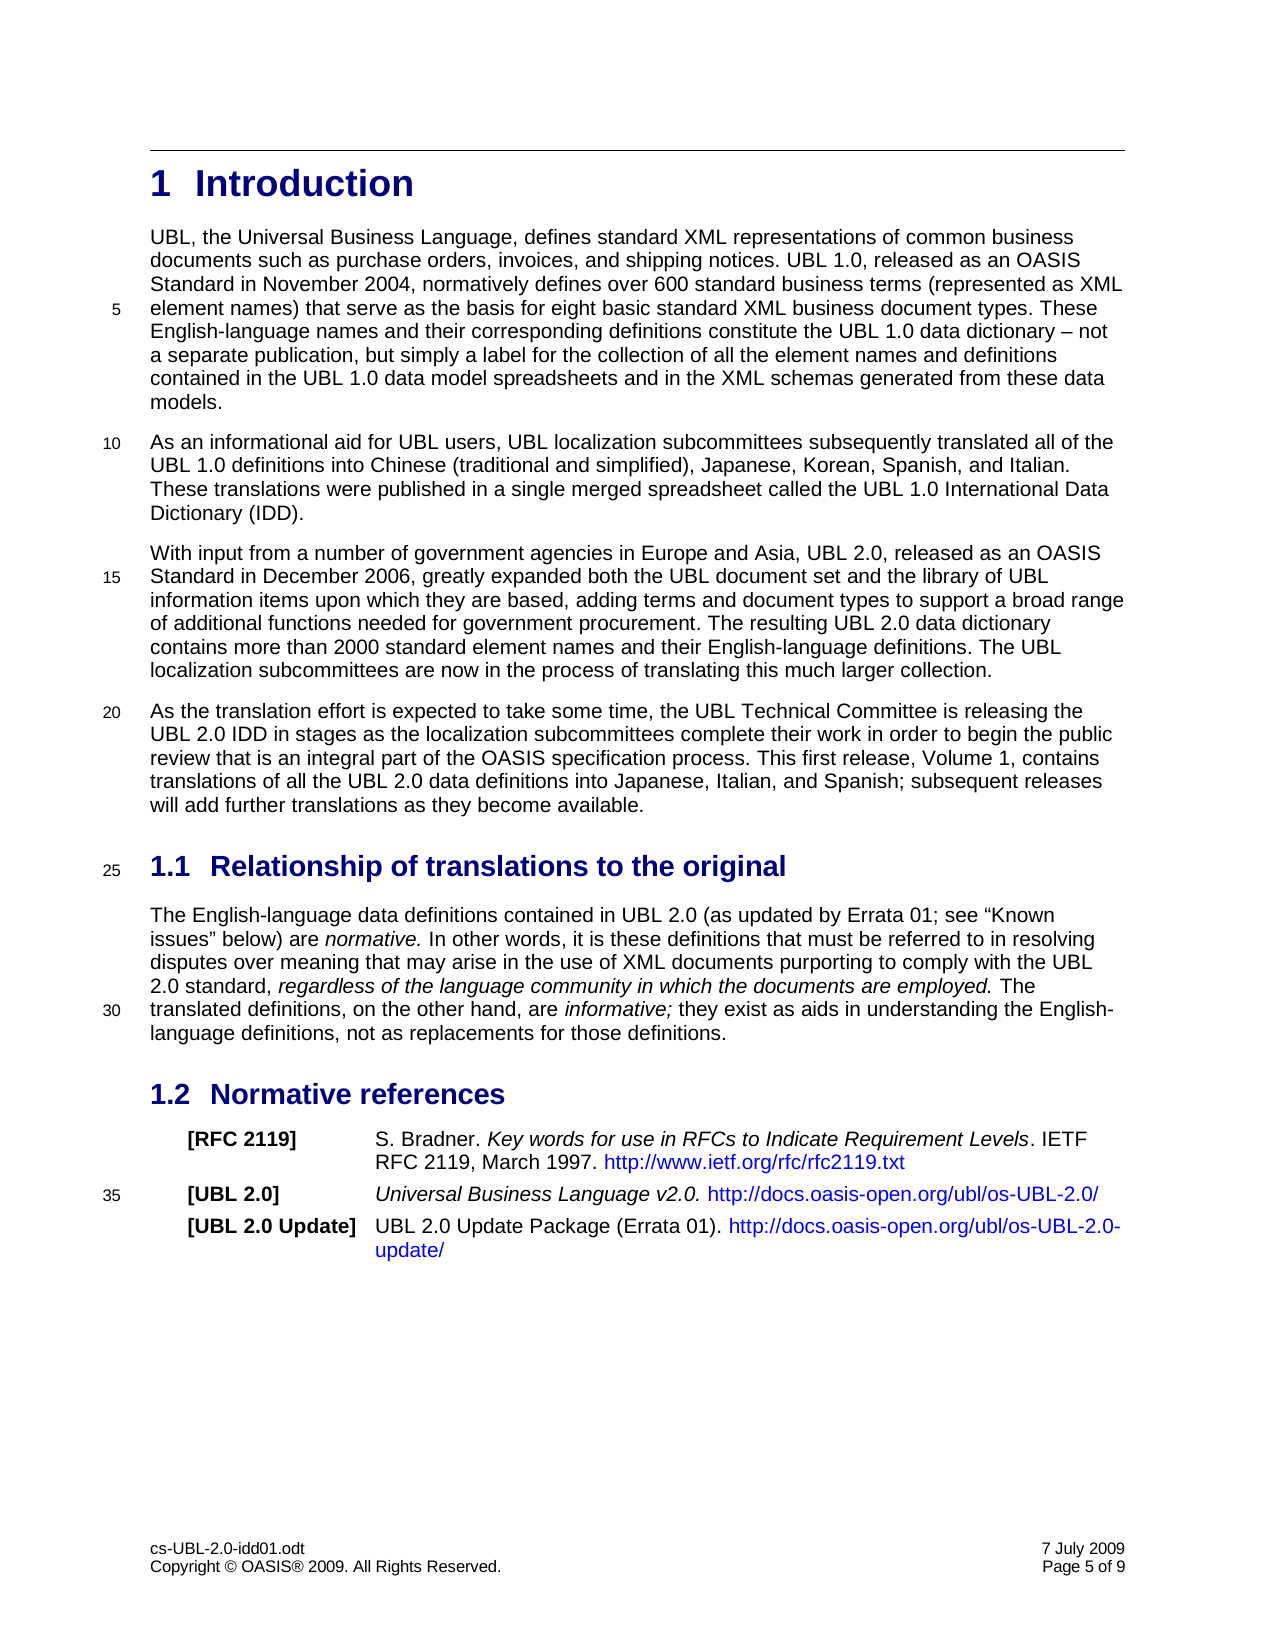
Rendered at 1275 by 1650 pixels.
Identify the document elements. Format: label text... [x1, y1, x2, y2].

subtitle Relationship of translations to the original [150, 850, 1125, 883]
text [UBL 2.0 Update] UBL 2.0 Update Package (Errata 01). http://docs.oasis-open.org/ubl/os-UBL-2.0-update/ [187, 1214, 1125, 1262]
text [RFC 2119] S. Bradner. Key words for use in RFCs to Indicate Requirement Levels. IETF RFC 2119, March 1997. http://www.ietf.org/rfc/rfc2119.txt [187, 1127, 1125, 1174]
subtitle Normative references [150, 1078, 1125, 1111]
text UBL, the Universal Business Language, defines standard XML representations of common business documents such as purchase orders, invoices, and shipping notices. UBL 1.0, released as an OASIS Standard in November 2004, normatively defines over 600 standard business terms (represented as XML element names) that serve as the basis for eight basic standard XML business document types. These English-language names and their corresponding definitions constitute the UBL 1.0 data dictionary – not a separate publication, but simply a label for the collection of all the element names and definitions contained in the UBL 1.0 data model spreadsheets and in the XML schemas generated from these data models. [150, 225, 1125, 414]
text As an informational aid for UBL users, UBL localization subcommittees subsequently translated all of the UBL 1.0 definitions into Chinese (traditional and simplified), Japanese, Korean, Spanish, and Italian. These translations were published in a single merged spreadsheet called the UBL 1.0 International Data Dictionary (IDD). [150, 430, 1125, 524]
subtitle Introduction [150, 151, 1125, 204]
text With input from a number of government agencies in Europe and Asia, UBL 2.0, released as an OASIS Standard in December 2006, greatly expanded both the UBL document set and the library of UBL information items upon which they are based, adding terms and document types to support a broad range of additional functions needed for government procurement. The resulting UBL 2.0 data dictionary contains more than 2000 standard element names and their English-language definitions. The UBL localization subcommittees are now in the process of translating this much larger collection. [150, 541, 1125, 682]
text [UBL 2.0] Universal Business Language v2.0. http://docs.oasis-open.org/ubl/os-UBL-2.0/ [187, 1183, 1125, 1206]
text The English-language data definitions contained in UBL 2.0 (as updated by Errata 01; see “Known issues” below) are normative. In other words, it is these definitions that must be referred to in resolving disputes over meaning that may arise in the use of XML documents purporting to comply with the UBL 2.0 standard, regardless of the language community in which the documents are employed. The translated definitions, on the other hand, are informative; they exist as aids in understanding the English-language definitions, not as replacements for those definitions. [150, 903, 1125, 1045]
text As the translation effort is expected to take some time, the UBL Technical Committee is releasing the UBL 2.0 IDD in stages as the localization subcommittees complete their work in order to begin the public review that is an integral part of the OASIS specification process. This first release, Volume 1, contains translations of all the UBL 2.0 data definitions into Japanese, Italian, and Spanish; subsequent releases will add further translations as they become available. [150, 699, 1125, 817]
